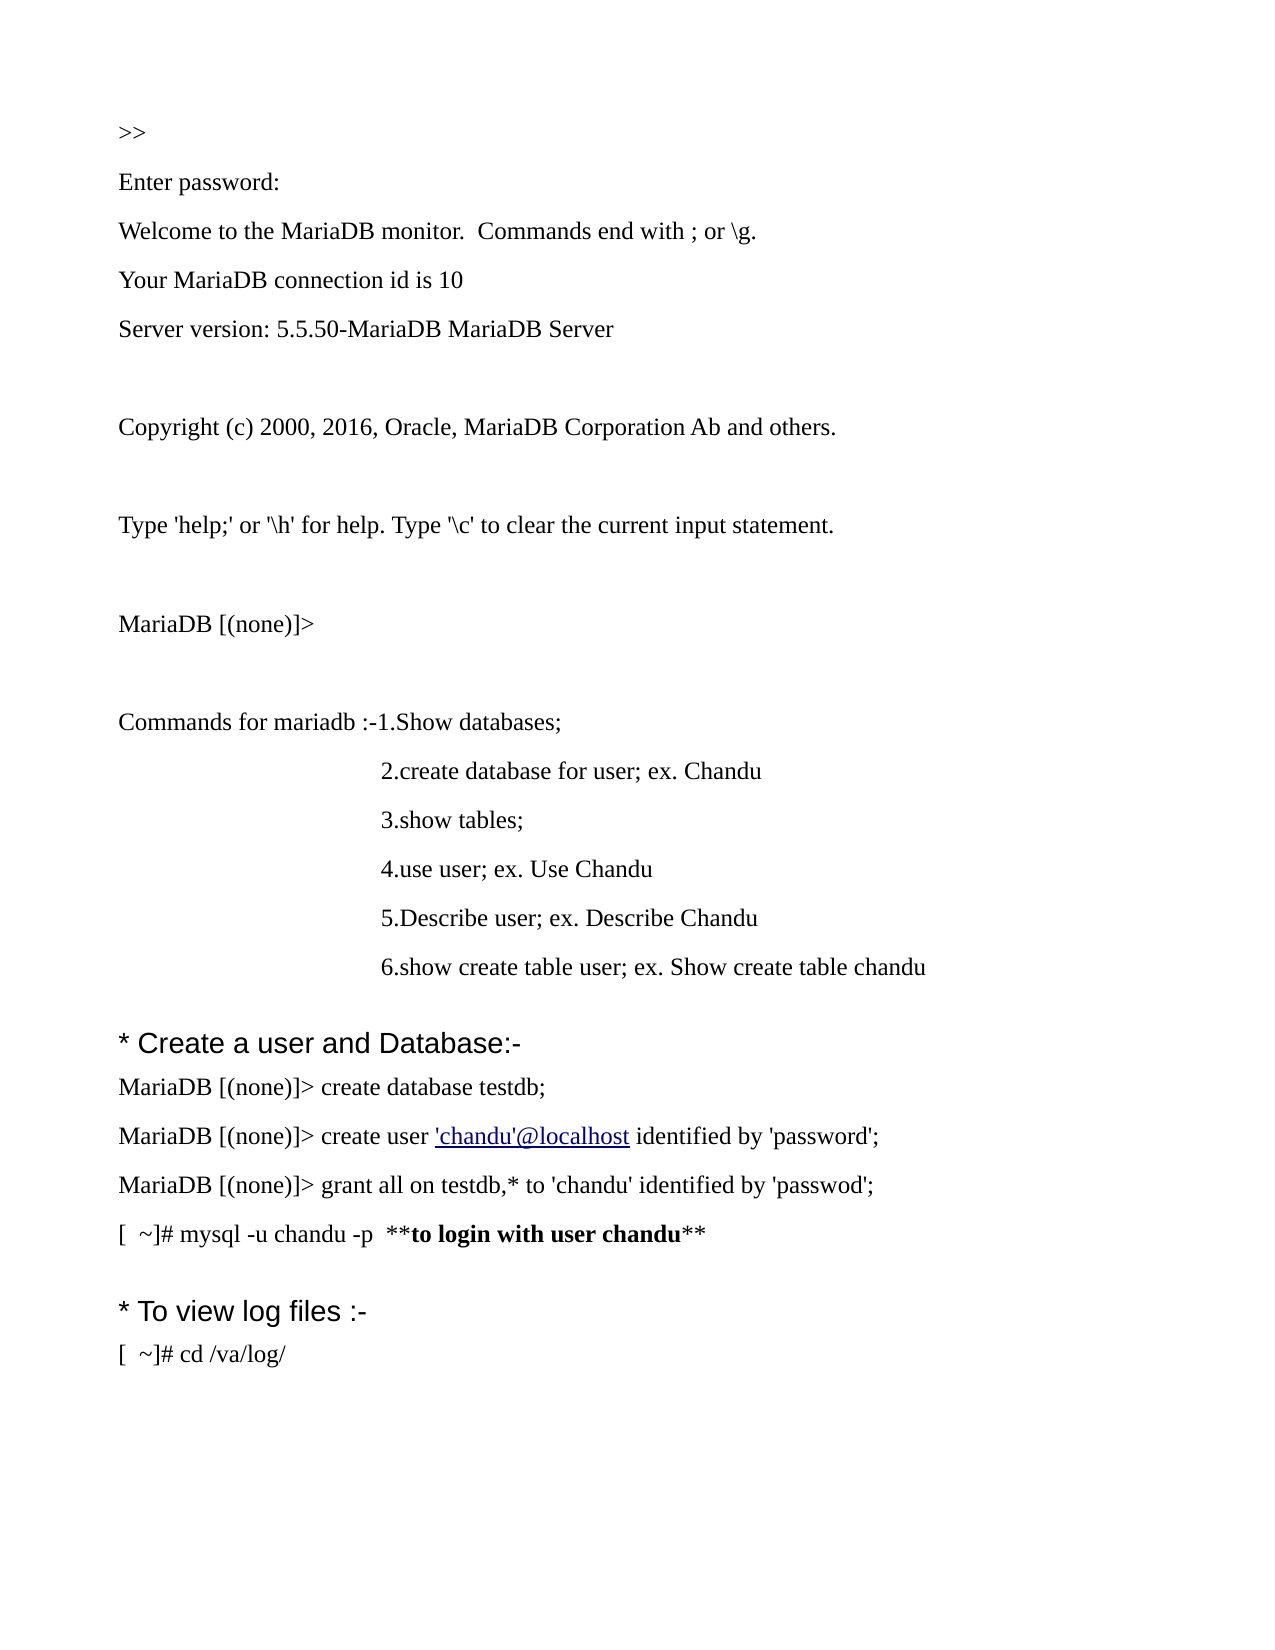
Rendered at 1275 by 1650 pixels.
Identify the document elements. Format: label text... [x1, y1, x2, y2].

text 6.show create table user; ex. Show create table chandu [118, 952, 1157, 981]
text MariaDB [(none)]> create user 'chandu'@localhost identified by 'password'; [118, 1121, 1157, 1150]
text [ ~]# mysql -u chandu -p **to login with user chandu** [118, 1219, 1157, 1248]
text Copyright (c) 2000, 2016, Oracle, MariaDB Corporation Ab and others. [118, 412, 1157, 441]
text Enter password: [118, 167, 1157, 196]
text 2.create database for user; ex. Chandu [118, 756, 1157, 785]
subtitle * To view log files :- [118, 1293, 1157, 1327]
text MariaDB [(none)]> grant all on testdb,* to 'chandu' identified by 'passwod'; [118, 1170, 1157, 1199]
text 4.use user; ex. Use Chandu [118, 854, 1157, 883]
text MariaDB [(none)]> [118, 609, 1157, 637]
text Type 'help;' or '\h' for help. Type '\c' to clear the current input statement. [118, 511, 1157, 539]
text >> [118, 118, 1157, 147]
text 3.show tables; [118, 805, 1157, 834]
text Your MariaDB connection id is 10 [118, 265, 1157, 294]
subtitle * Create a user and Database:- [118, 1026, 1157, 1060]
text 5.Describe user; ex. Describe Chandu [118, 903, 1157, 932]
text Welcome to the MariaDB monitor. Commands end with ; or \g. [118, 216, 1157, 245]
text [ ~]# cd /va/log/ [118, 1339, 1157, 1368]
text MariaDB [(none)]> create database testdb; [118, 1072, 1157, 1101]
text Commands for mariadb :-1.Show databases; [118, 707, 1157, 736]
text Server version: 5.5.50-MariaDB MariaDB Server [118, 314, 1157, 343]
